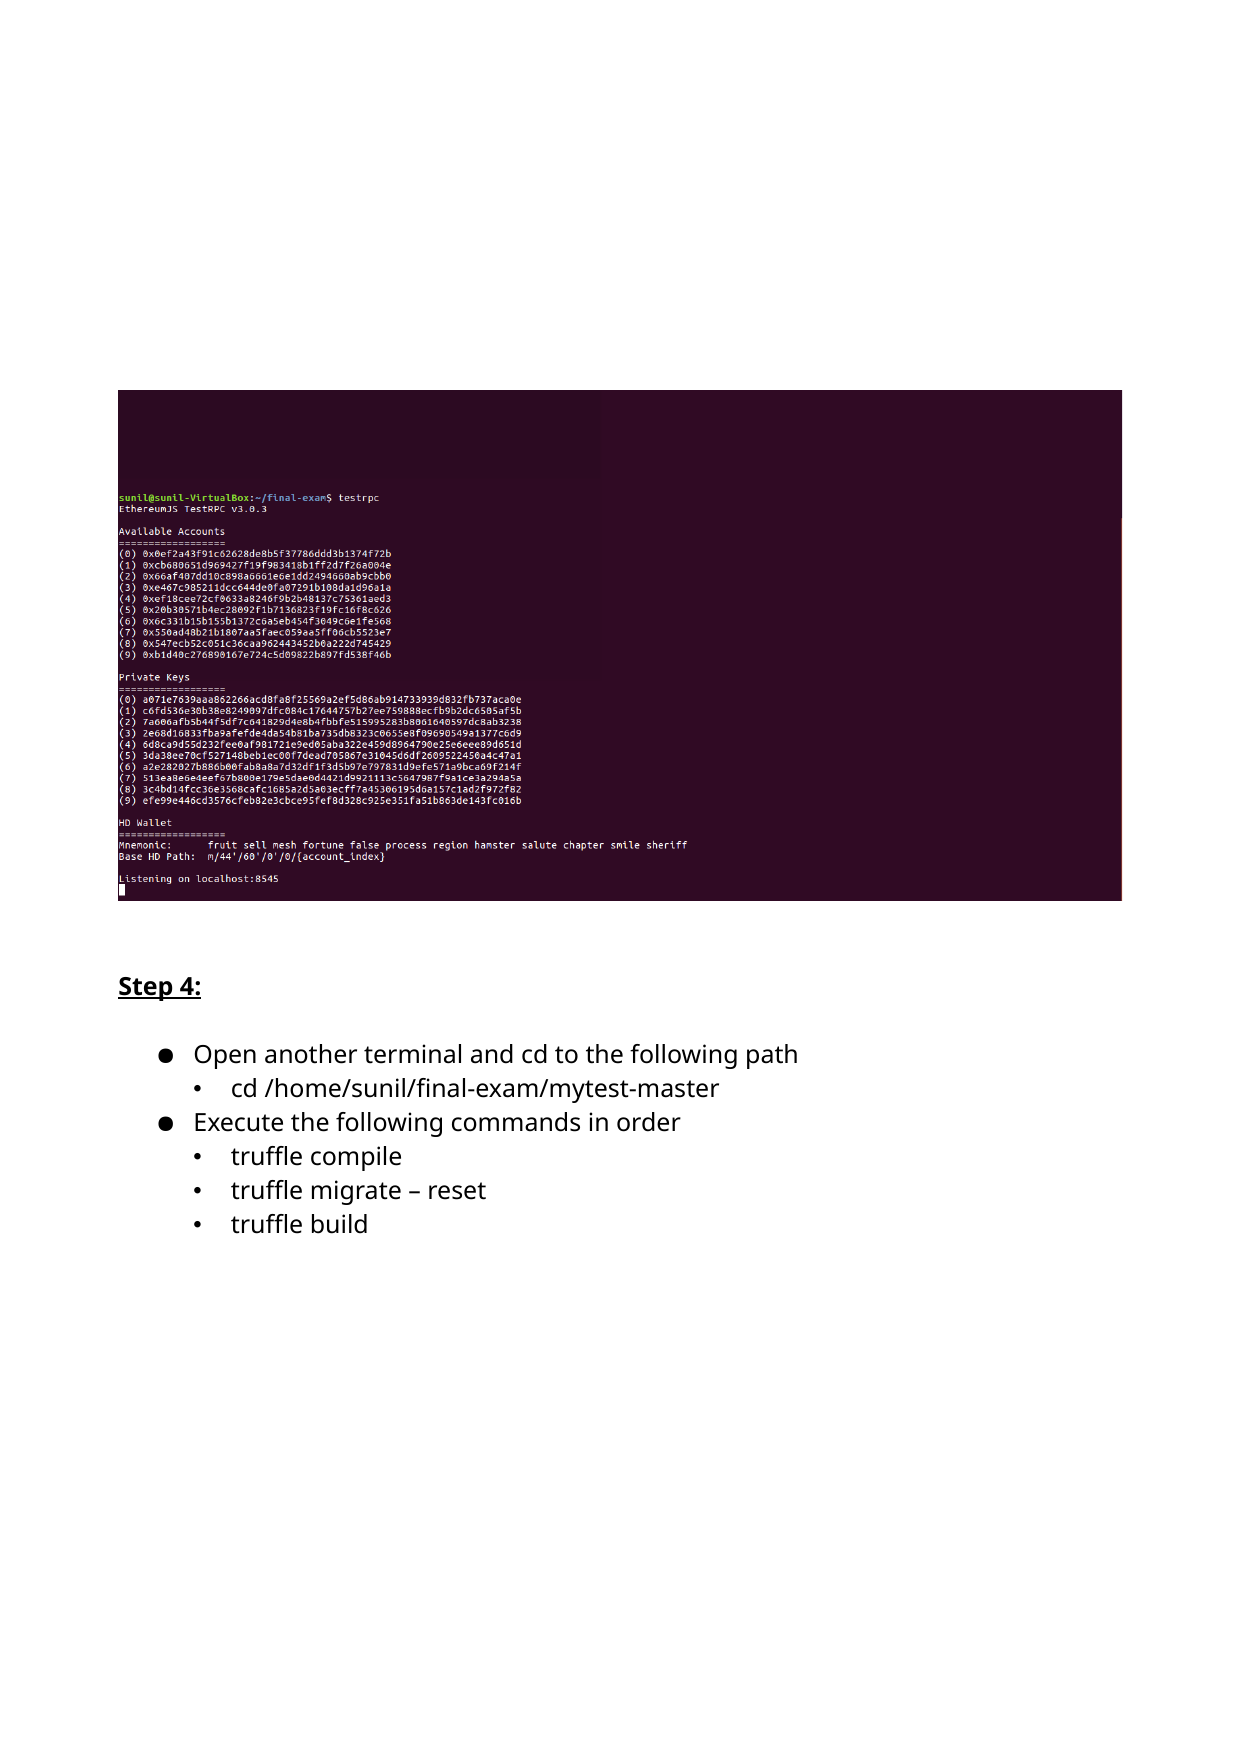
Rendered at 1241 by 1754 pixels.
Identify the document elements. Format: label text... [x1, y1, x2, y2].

picture [118, 390, 1123, 901]
list truffle build [193, 1207, 1122, 1241]
list Execute the following commands in order [156, 1104, 1122, 1138]
list cd /home/sunil/final-exam/mytest-master [193, 1070, 1122, 1104]
list Open another terminal and cd to the following path [156, 1036, 1122, 1070]
list truffle compile [193, 1138, 1122, 1173]
list truffle migrate – reset [193, 1173, 1122, 1207]
text Step 4: [118, 968, 1122, 1002]
